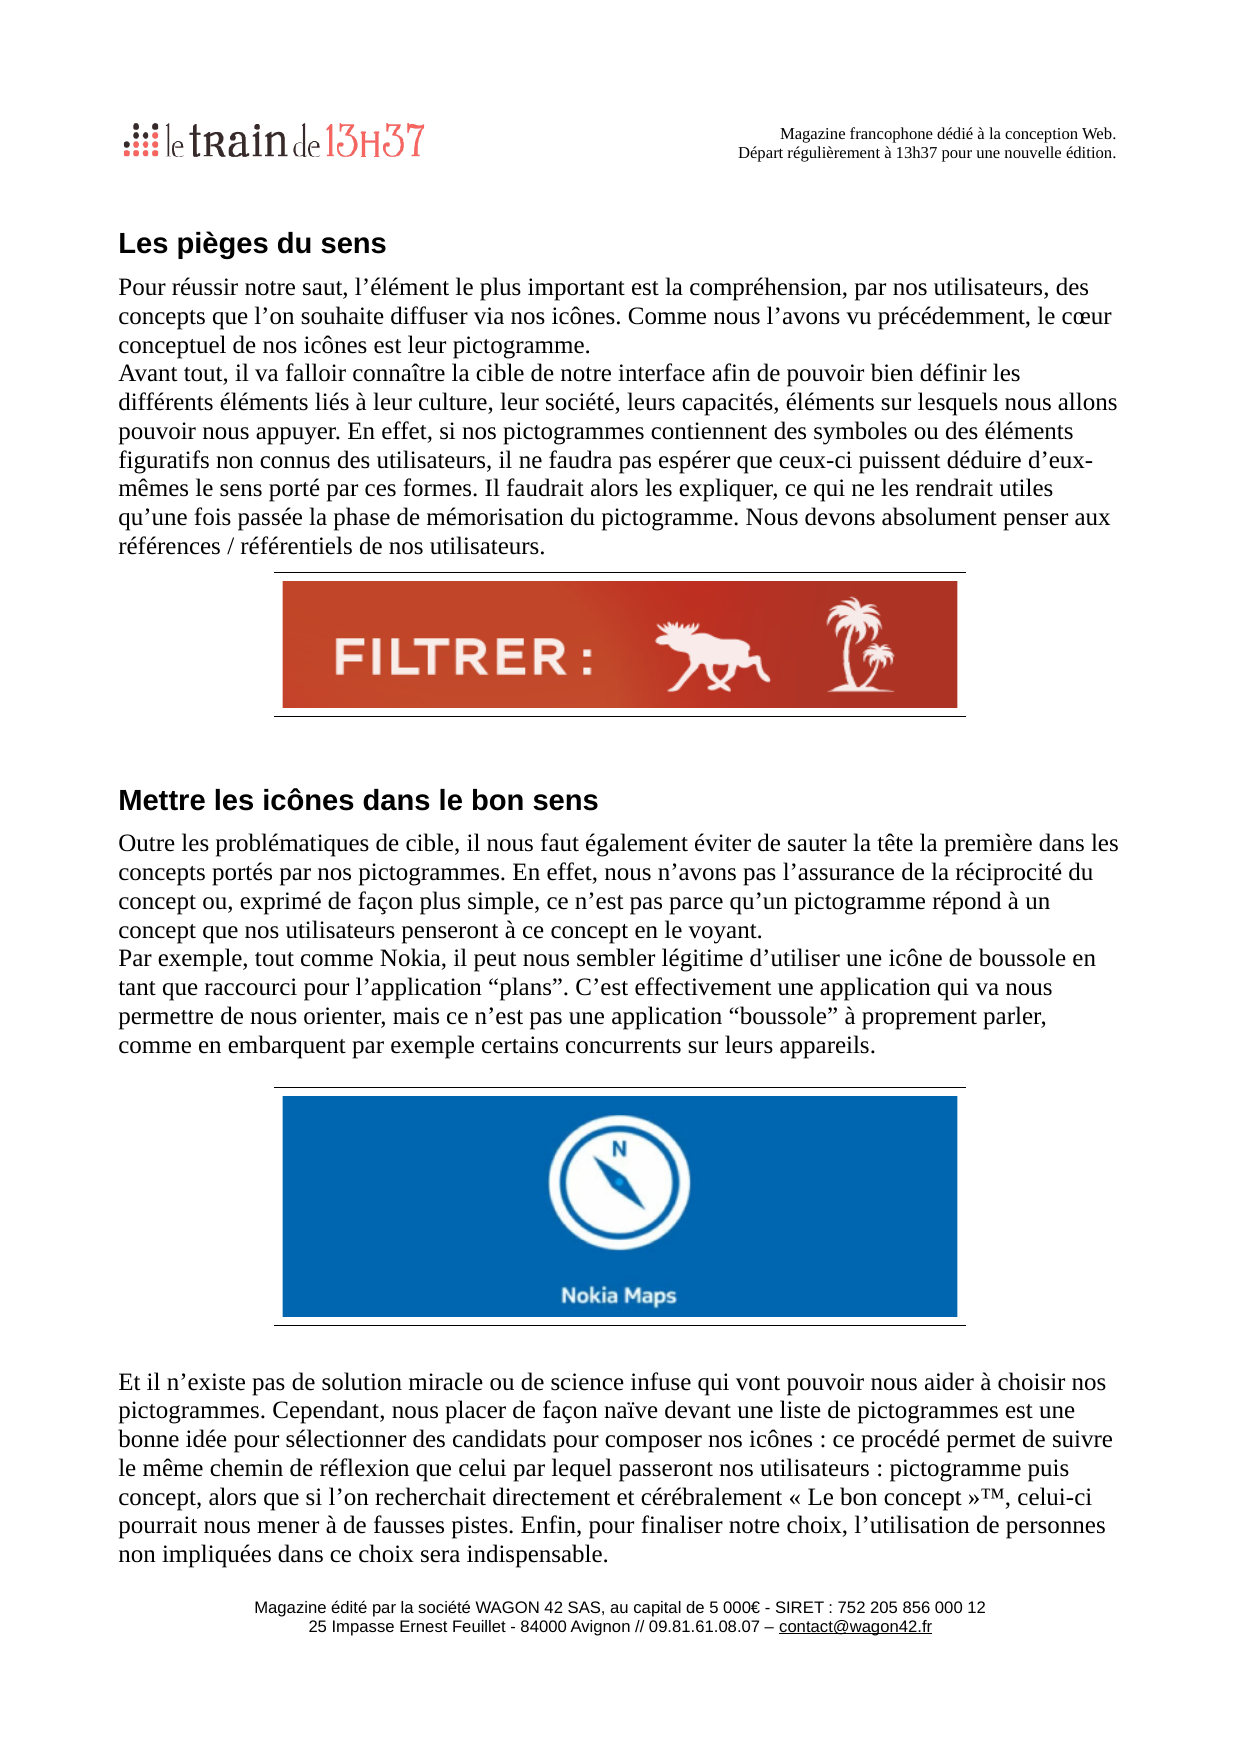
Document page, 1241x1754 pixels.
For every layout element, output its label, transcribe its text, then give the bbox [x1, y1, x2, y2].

text Avant tout, il va falloir connaître la cible de notre interface afin de pouvoir bien définir les différents éléments liés à leur culture, leur société, leurs capacités, éléments sur lesquels nous allons pouvoir nous appuyer. En effet, si nos pictogrammes contiennent des symboles ou des éléments figuratifs non connus des utilisateurs, il ne faudra pas espérer que ceux-ci puissent déduire d’eux-mêmes le sens porté par ces formes. Il faudrait alors les expliquer, ce qui ne les rendrait utiles qu’une fois passée la phase de mémorisation du pictogramme. Nous devons absolument penser aux références / référentiels de nos utilisateurs. [118, 358, 1122, 560]
picture [282, 1096, 958, 1317]
picture [123, 123, 425, 157]
text Outre les problématiques de cible, il nous faut également éviter de sauter la tête la première dans les concepts portés par nos pictogrammes. En effet, nous n’avons pas l’assurance de la réciprocité du concept ou, exprimé de façon plus simple, ce n’est pas parce qu’un pictogramme répond à un concept que nos utilisateurs penseront à ce concept en le voyant. Par exemple, tout comme Nokia, il peut nous sembler légitime d’utiliser une icône de boussole en tant que raccourci pour l’application “plans”. C’est effectivement une application qui va nous permettre de nous orienter, mais ce n’est pas une application “boussole” à proprement parler, comme en embarquent par exemple certains concurrents sur leurs appareils. [118, 828, 1122, 1058]
picture [282, 581, 958, 708]
subtitle Mettre les icônes dans le bon sens [118, 782, 1122, 816]
text Et il n’existe pas de solution miracle ou de science infuse qui vont pouvoir nous aider à choisir nos pictogrammes. Cependant, nous placer de façon naïve devant une liste de pictogrammes est une bonne idée pour sélectionner des candidats pour composer nos icônes : ce procédé permet de suivre le même chemin de réflexion que celui par lequel passeront nos utilisateurs : pictogramme puis concept, alors que si l’on recherchait directement et cérébralement « Le bon concept »™, celui-ci pourrait nous mener à de fausses pistes. Enfin, pour finaliser notre choix, l’utilisation de personnes non impliquées dans ce choix sera indispensable. [118, 1367, 1122, 1568]
text Pour réussir notre saut, l’élément le plus important est la compréhension, par nos utilisateurs, des concepts que l’on souhaite diffuser via nos icônes. Comme nous l’avons vu précédemment, le cœur conceptuel de nos icônes est leur pictogramme. [118, 272, 1122, 358]
subtitle Les pièges du sens [118, 226, 1122, 260]
